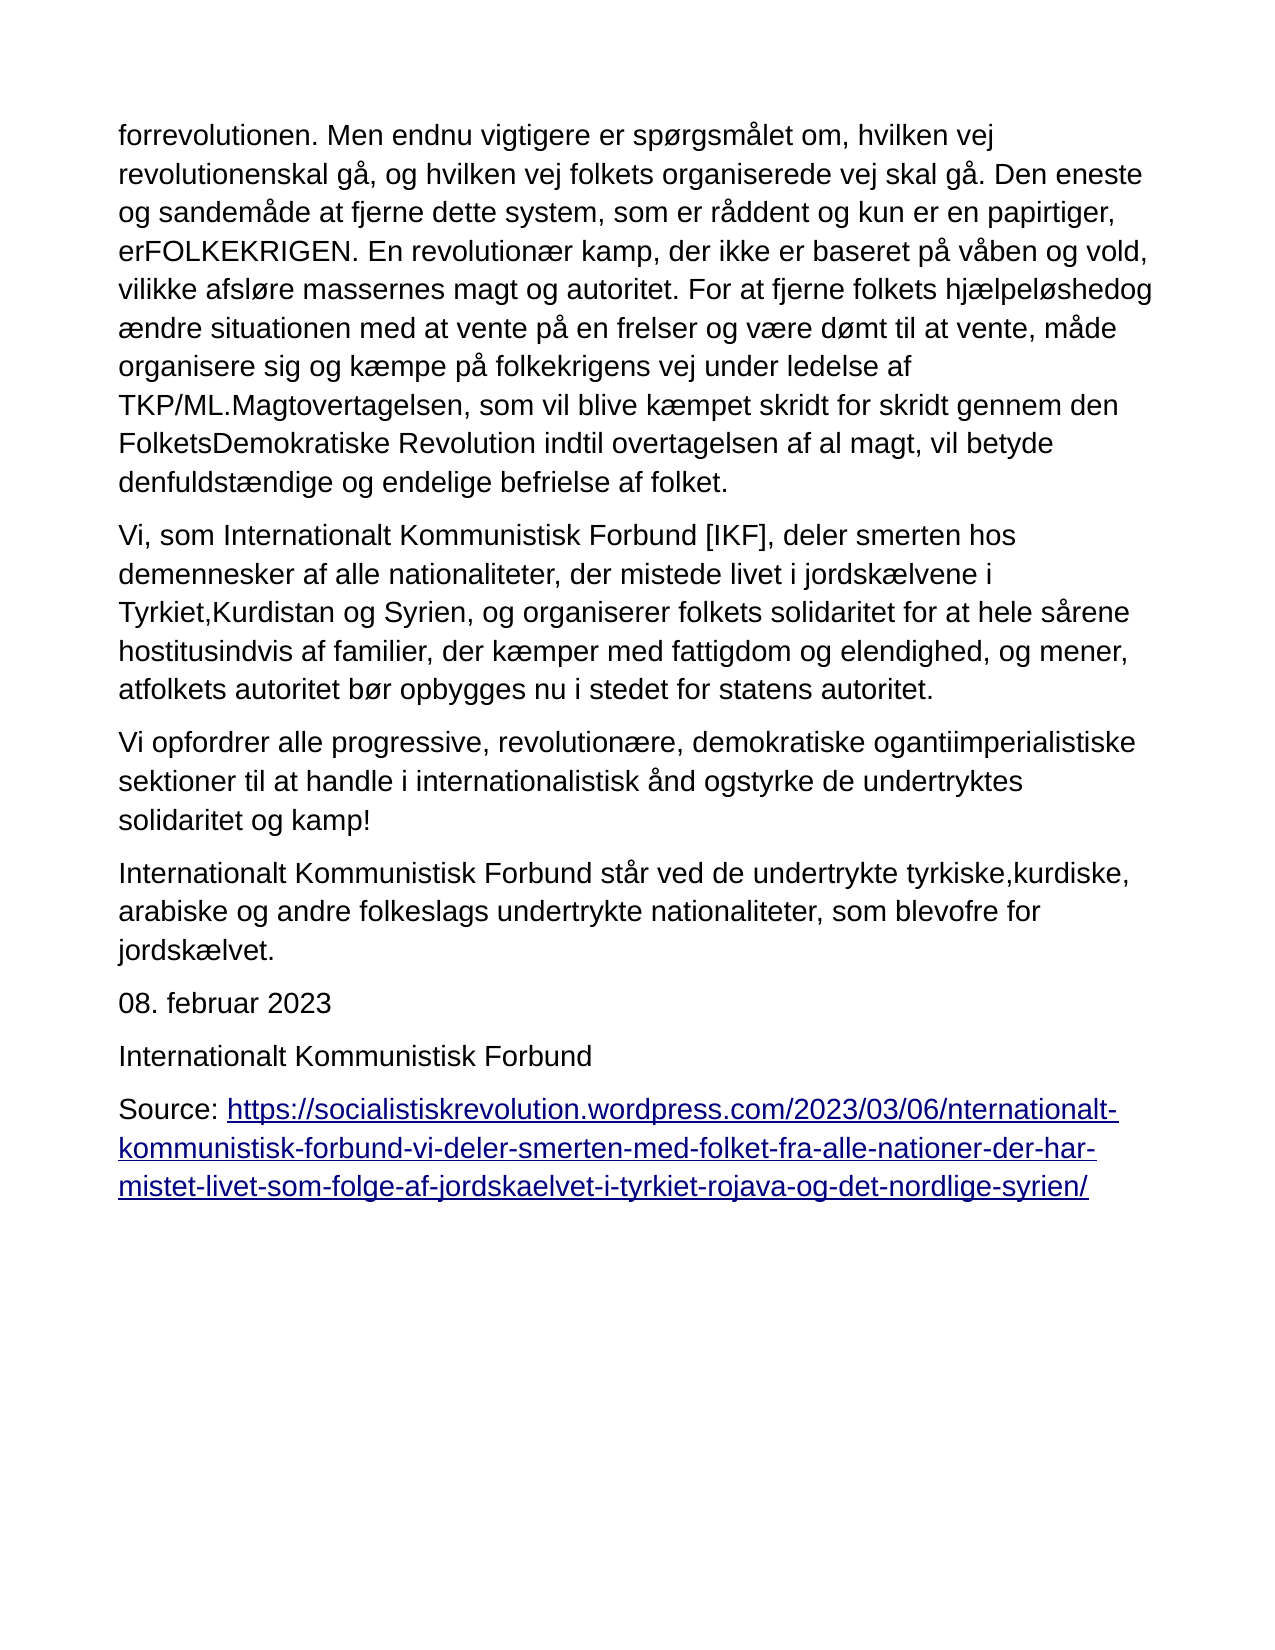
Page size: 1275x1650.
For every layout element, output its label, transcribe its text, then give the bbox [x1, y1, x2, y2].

text 08. februar 2023 [118, 986, 1157, 1019]
text Vi, som Internationalt Kommunistisk Forbund [IKF], deler smerten hos demennesker af alle nationaliteter, der mistede livet i jordskælvene i Tyrkiet,Kurdistan og Syrien, og organiserer folkets solidaritet for at hele sårene hostitusindvis af familier, der kæmper med fattigdom og elendighed, og mener, atfolkets autoritet bør opbygges nu i stedet for statens autoritet. [118, 518, 1157, 706]
text Source: https://socialistiskrevolution.wordpress.com/2023/03/06/nternationalt-kommunistisk-forbund-vi-deler-smerten-med-folket-fra-alle-nationer-der-har-mistet-livet-som-folge-af-jordskaelvet-i-tyrkiet-rojava-og-det-nordlige-syrien/ [118, 1092, 1157, 1203]
text Vi opfordrer alle progressive, revolutionære, demokratiske ogantiimperialistiske sektioner til at handle i internationalistisk ånd ogstyrke de undertryktes solidaritet og kamp! [118, 725, 1157, 836]
text forrevolutionen. Men endnu vigtigere er spørgsmålet om, hvilken vej revolutionenskal gå, og hvilken vej folkets organiserede vej skal gå. Den eneste og sandemåde at fjerne dette system, som er råddent og kun er en papirtiger, erFOLKEKRIGEN. En revolutionær kamp, der ikke er baseret på våben og vold, vilikke afsløre massernes magt og autoritet. For at fjerne folkets hjælpeløshedog ændre situationen med at vente på en frelser og være dømt til at vente, måde organisere sig og kæmpe på folkekrigens vej under ledelse af TKP/ML.Magtovertagelsen, som vil blive kæmpet skridt for skridt gennem den FolketsDemokratiske Revolution indtil overtagelsen af al magt, vil betyde denfuldstændige og endelige befrielse af folket. [118, 118, 1157, 498]
text Internationalt Kommunistisk Forbund står ved de undertrykte tyrkiske,kurdiske, arabiske og andre folkeslags undertrykte nationaliteter, som blevofre for jordskælvet. [118, 856, 1157, 966]
text Internationalt Kommunistisk Forbund [118, 1039, 1157, 1072]
